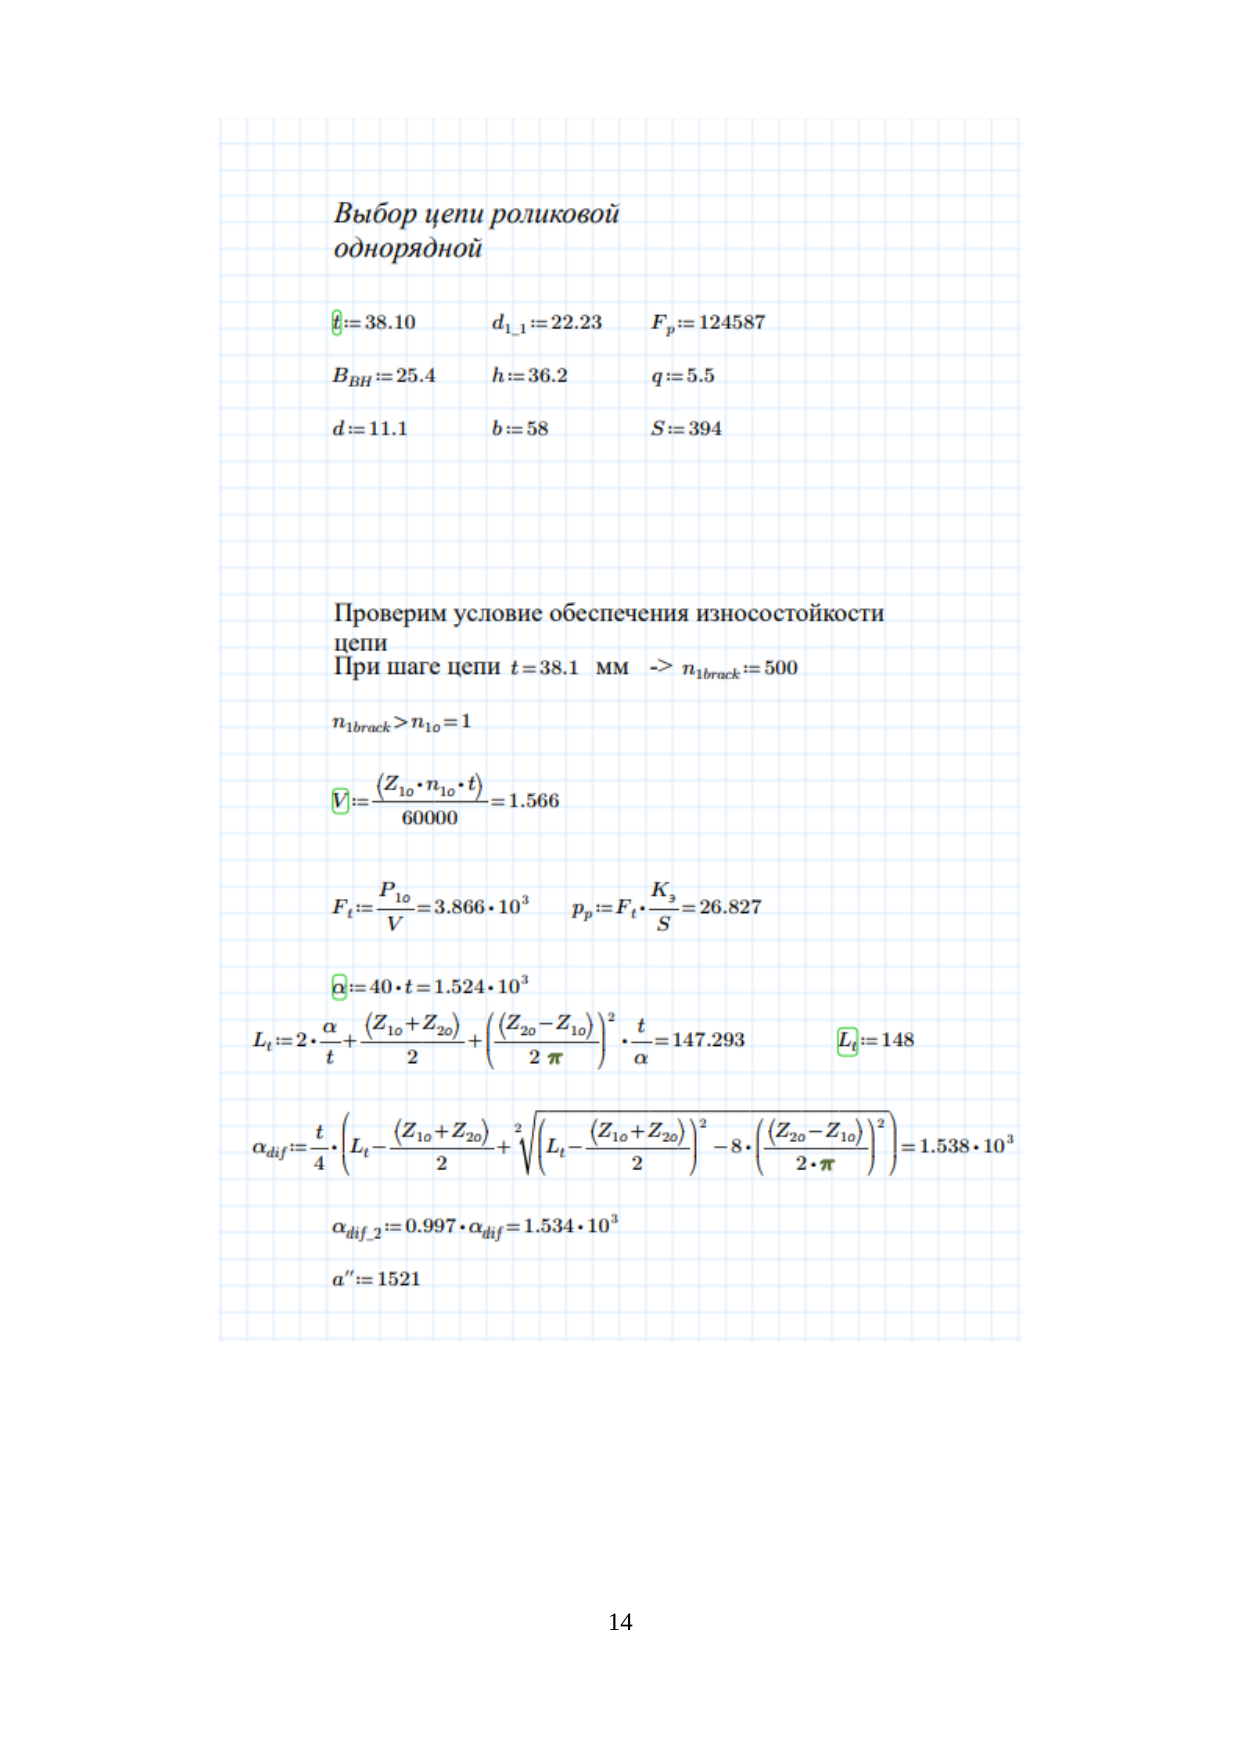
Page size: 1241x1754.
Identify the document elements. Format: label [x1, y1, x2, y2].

picture [218, 118, 1022, 1342]
